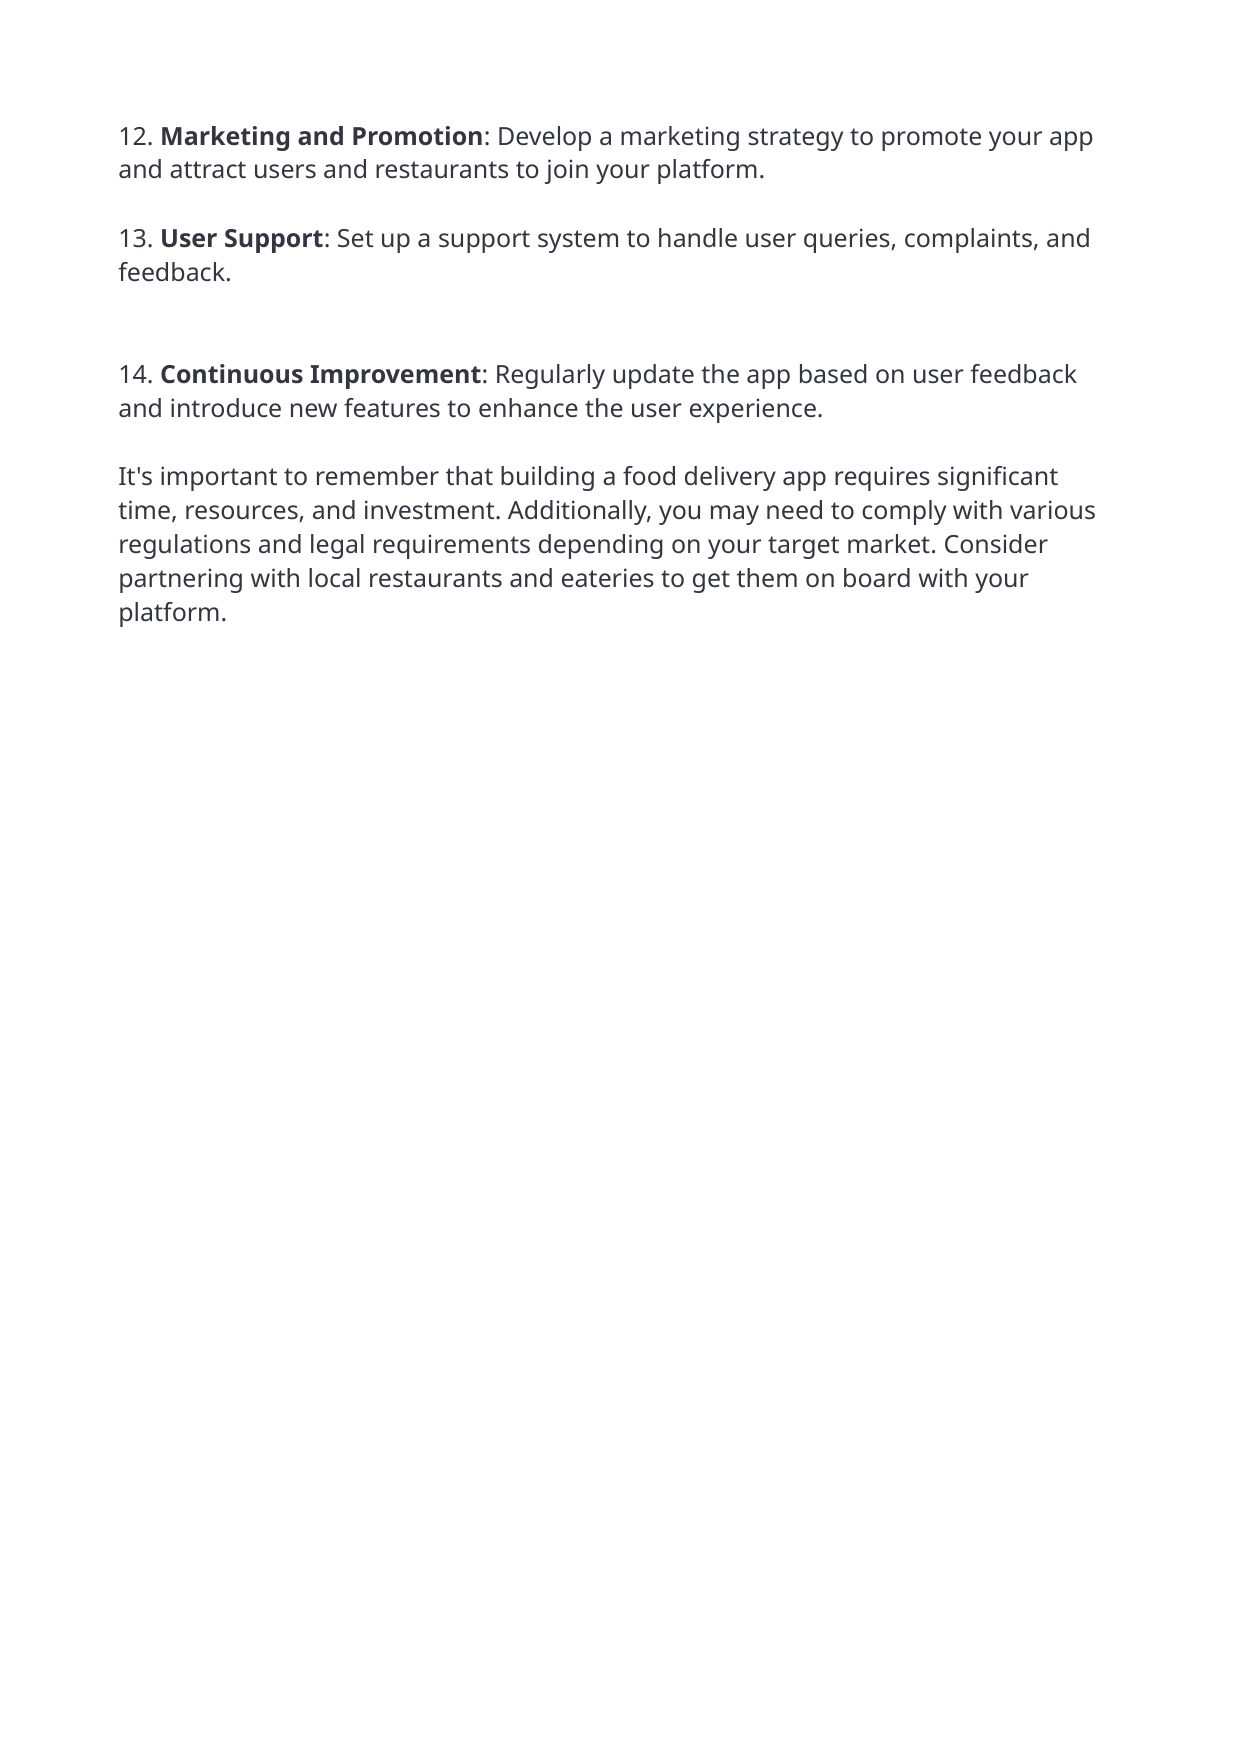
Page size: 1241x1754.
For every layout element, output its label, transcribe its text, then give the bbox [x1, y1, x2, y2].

text 12. Marketing and Promotion: Develop a marketing strategy to promote your app and attract users and restaurants to join your platform. [118, 118, 1122, 186]
text 13. User Support: Set up a support system to handle user queries, complaints, and feedback. [118, 220, 1122, 288]
text It's important to remember that building a food delivery app requires significant time, resources, and investment. Additionally, you may need to comply with various regulations and legal requirements depending on your target market. Consider partnering with local restaurants and eateries to get them on board with your platform. [118, 459, 1122, 629]
text 14. Continuous Improvement: Regularly update the app based on user feedback and introduce new features to enhance the user experience. [118, 357, 1122, 425]
